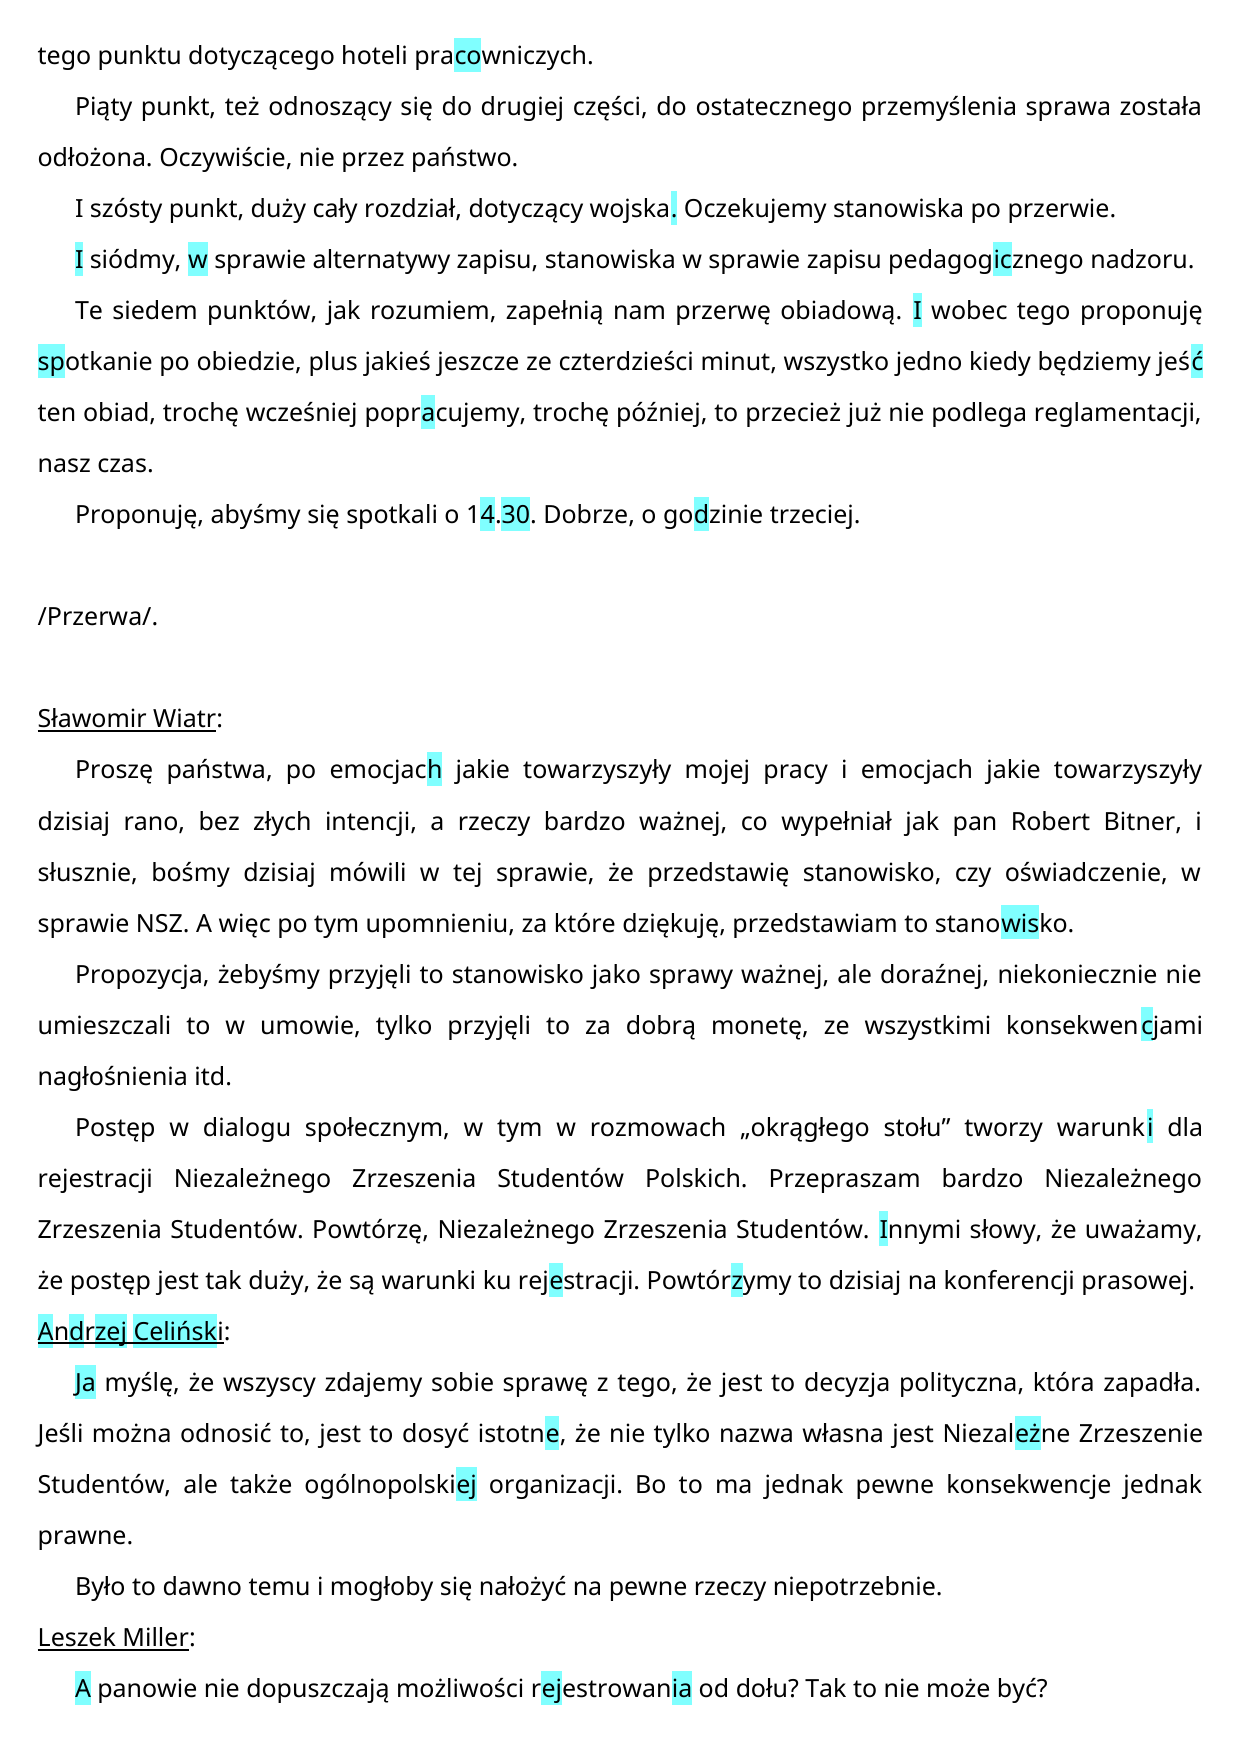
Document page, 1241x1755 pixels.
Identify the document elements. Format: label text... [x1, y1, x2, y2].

text Proszę państwa, po emocjach jakie towarzyszyły mojej pracy i emocjach jakie towarzyszyły dzisiaj rano, bez złych intencji, a rzeczy bardzo ważnej, co wypełniał jak pan Robert Bitner, i słusznie, bośmy dzisiaj mówili w tej sprawie, że przedstawię stanowisko, czy oświadczenie, w sprawie NSZ. A więc po tym upomnieniu, za które dziękuję, przedstawiam to stanowisko. [37, 752, 1203, 939]
text Proponuję, abyśmy się spotkali o 14.30. Dobrze, o godzinie trzeciej. [37, 497, 1203, 531]
text Leszek Miller: [37, 1620, 1203, 1654]
text Te siedem punktów, jak rozumiem, zapełnią nam przerwę obiadową. I wobec tego proponuję spotkanie po obiedzie, plus jakieś jeszcze ze czterdzieści minut, wszystko jedno kiedy będziemy jeść ten obiad, trochę wcześniej popracujemy, trochę później, to przecież już nie podlega reglamentacji, nasz czas. [37, 293, 1203, 480]
text A panowie nie dopuszczają możliwości rejestrowania od dołu? Tak to nie może być? [37, 1671, 1203, 1705]
text Ja myślę, że wszyscy zdajemy sobie sprawę z tego, że jest to decyzja polityczna, która zapadła. Jeśli można odnosić to, jest to dosyć istotne, że nie tylko nazwa własna jest Niezależne Zrzeszenie Studentów, ale także ogólnopolskiej organizacji. Bo to ma jednak pewne konsekwencje jednak prawne. [37, 1364, 1203, 1552]
text Sławomir Wiatr: [37, 701, 1203, 735]
text Andrzej Celiński: [37, 1313, 1203, 1348]
text Propozycja, żebyśmy przyjęli to stanowisko jako sprawy ważnej, ale doraźnej, niekoniecznie nie umieszczali to w umowie, tylko przyjęli to za dobrą monetę, ze wszystkimi konsekwencjami nagłośnienia itd. [37, 956, 1203, 1092]
text Postęp w dialogu społecznym, w tym w rozmowach „okrągłego stołu” tworzy warunki dla rejestracji Niezależnego Zrzeszenia Studentów Polskich. Przepraszam bardzo Niezależnego Zrzeszenia Studentów. Powtórzę, Niezależnego Zrzeszenia Studentów. Innymi słowy, że uważamy, że postęp jest tak duży, że są warunki ku rejestracji. Powtórzymy to dzisiaj na konferencji prasowej. [37, 1109, 1203, 1297]
text tego punktu dotyczącego hoteli pracowniczych. [37, 37, 1203, 72]
text Było to dawno temu i mogłoby się nałożyć na pewne rzeczy niepotrzebnie. [37, 1569, 1203, 1603]
text I siódmy, w sprawie alternatywy zapisu, stanowiska w sprawie zapisu pedagogicznego nadzoru. [37, 242, 1203, 276]
text Piąty punkt, też odnoszący się do drugiej części, do ostatecznego przemyślenia sprawa została odłożona. Oczywiście, nie przez państwo. [37, 88, 1203, 174]
text /Przerwa/. [37, 599, 1203, 633]
text I szósty punkt, duży cały rozdział, dotyczący wojska. Oczekujemy stanowiska po przerwie. [37, 191, 1203, 225]
